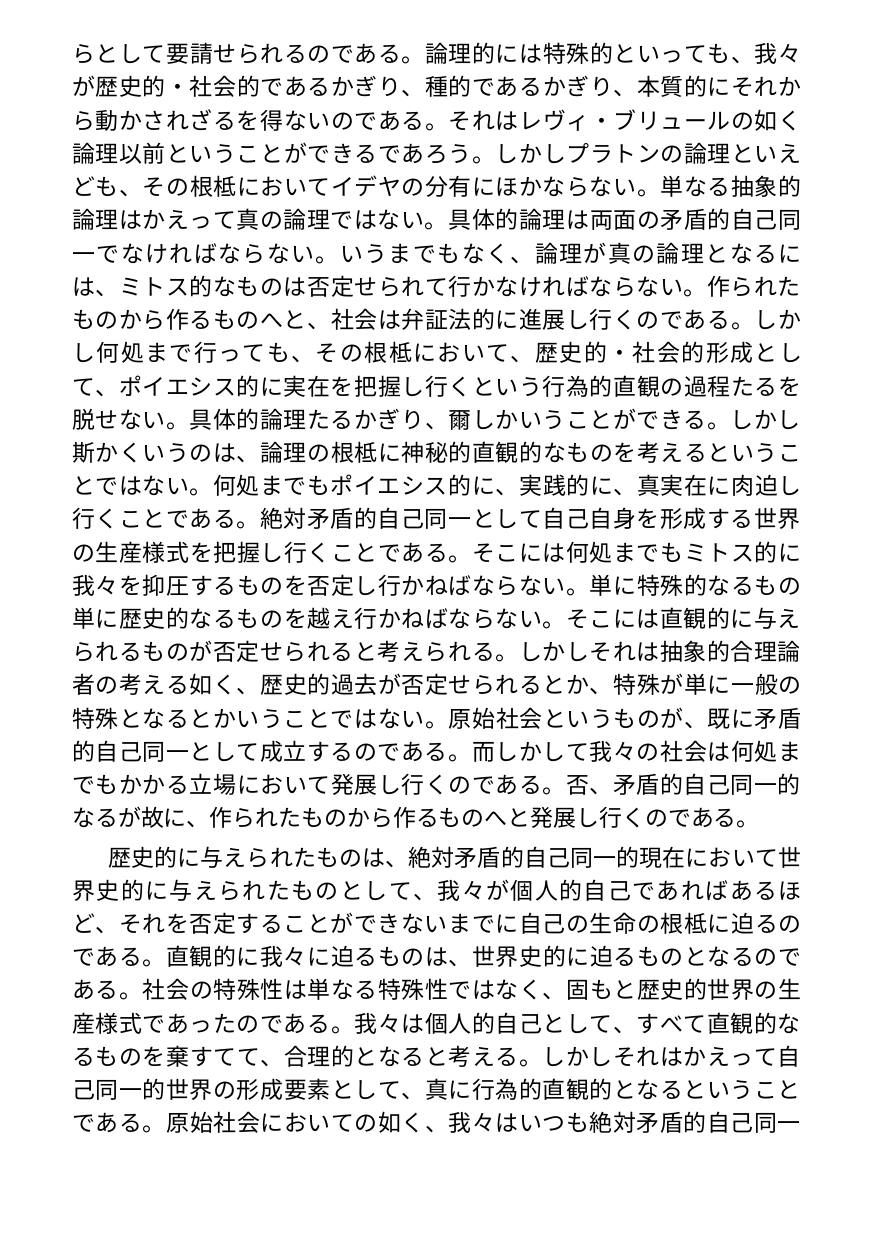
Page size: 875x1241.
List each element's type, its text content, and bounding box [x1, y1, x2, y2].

text 歴史的に与えられたものは、絶対矛盾的自己同一的現在において世界史的に与えられたものとして、我々が個人的自己であればあるほど、それを否定することができないまでに自己の生命の根柢に迫るのである。直観的に我々に迫るものは、世界史的に迫るものとなるのである。社会の特殊性は単なる特殊性ではなく、固もと歴史的世界の生産様式であったのである。我々は個人的自己として、すべて直観的なるものを棄すてて、合理的となると考える。しかしそれはかえって自己同一的世界の形成要素として、真に行為的直観的となるということである。原始社会においての如く、我々はいつも絶対矛盾的自己同一 [72, 839, 802, 1138]
text らとして要請せられるのである。論理的には特殊的といっても、我々が歴史的・社会的であるかぎり、種的であるかぎり、本質的にそれから動かされざるを得ないのである。それはレヴィ・ブリュールの如く論理以前ということができるであろう。しかしプラトンの論理といえども、その根柢においてイデヤの分有にほかならない。単なる抽象的論理はかえって真の論理ではない。具体的論理は両面の矛盾的自己同一でなければならない。いうまでもなく、論理が真の論理となるには、ミトス的なものは否定せられて行かなければならない。作られたものから作るものへと、社会は弁証法的に進展し行くのである。しかし何処まで行っても、その根柢において、歴史的・社会的形成として、ポイエシス的に実在を把握し行くという行為的直観の過程たるを脱せない。具体的論理たるかぎり、爾しかいうことができる。しかし斯かくいうのは、論理の根柢に神秘的直観的なものを考えるということではない。何処までもポイエシス的に、実践的に、真実在に肉迫し行くことである。絶対矛盾的自己同一として自己自身を形成する世界の生産様式を把握し行くことである。そこには何処までもミトス的に我々を抑圧するものを否定し行かねばならない。単に特殊的なるもの単に歴史的なるものを越え行かねばならない。そこには直観的に与えられるものが否定せられると考えられる。しかしそれは抽象的合理論者の考える如く、歴史的過去が否定せられるとか、特殊が単に一般の特殊となるとかいうことではない。原始社会というものが、既に矛盾的自己同一として成立するのである。而しかして我々の社会は何処までもかかる立場において発展し行くのである。否、矛盾的自己同一的なるが故に、作られたものから作るものへと発展し行くのである。 [72, 36, 802, 833]
